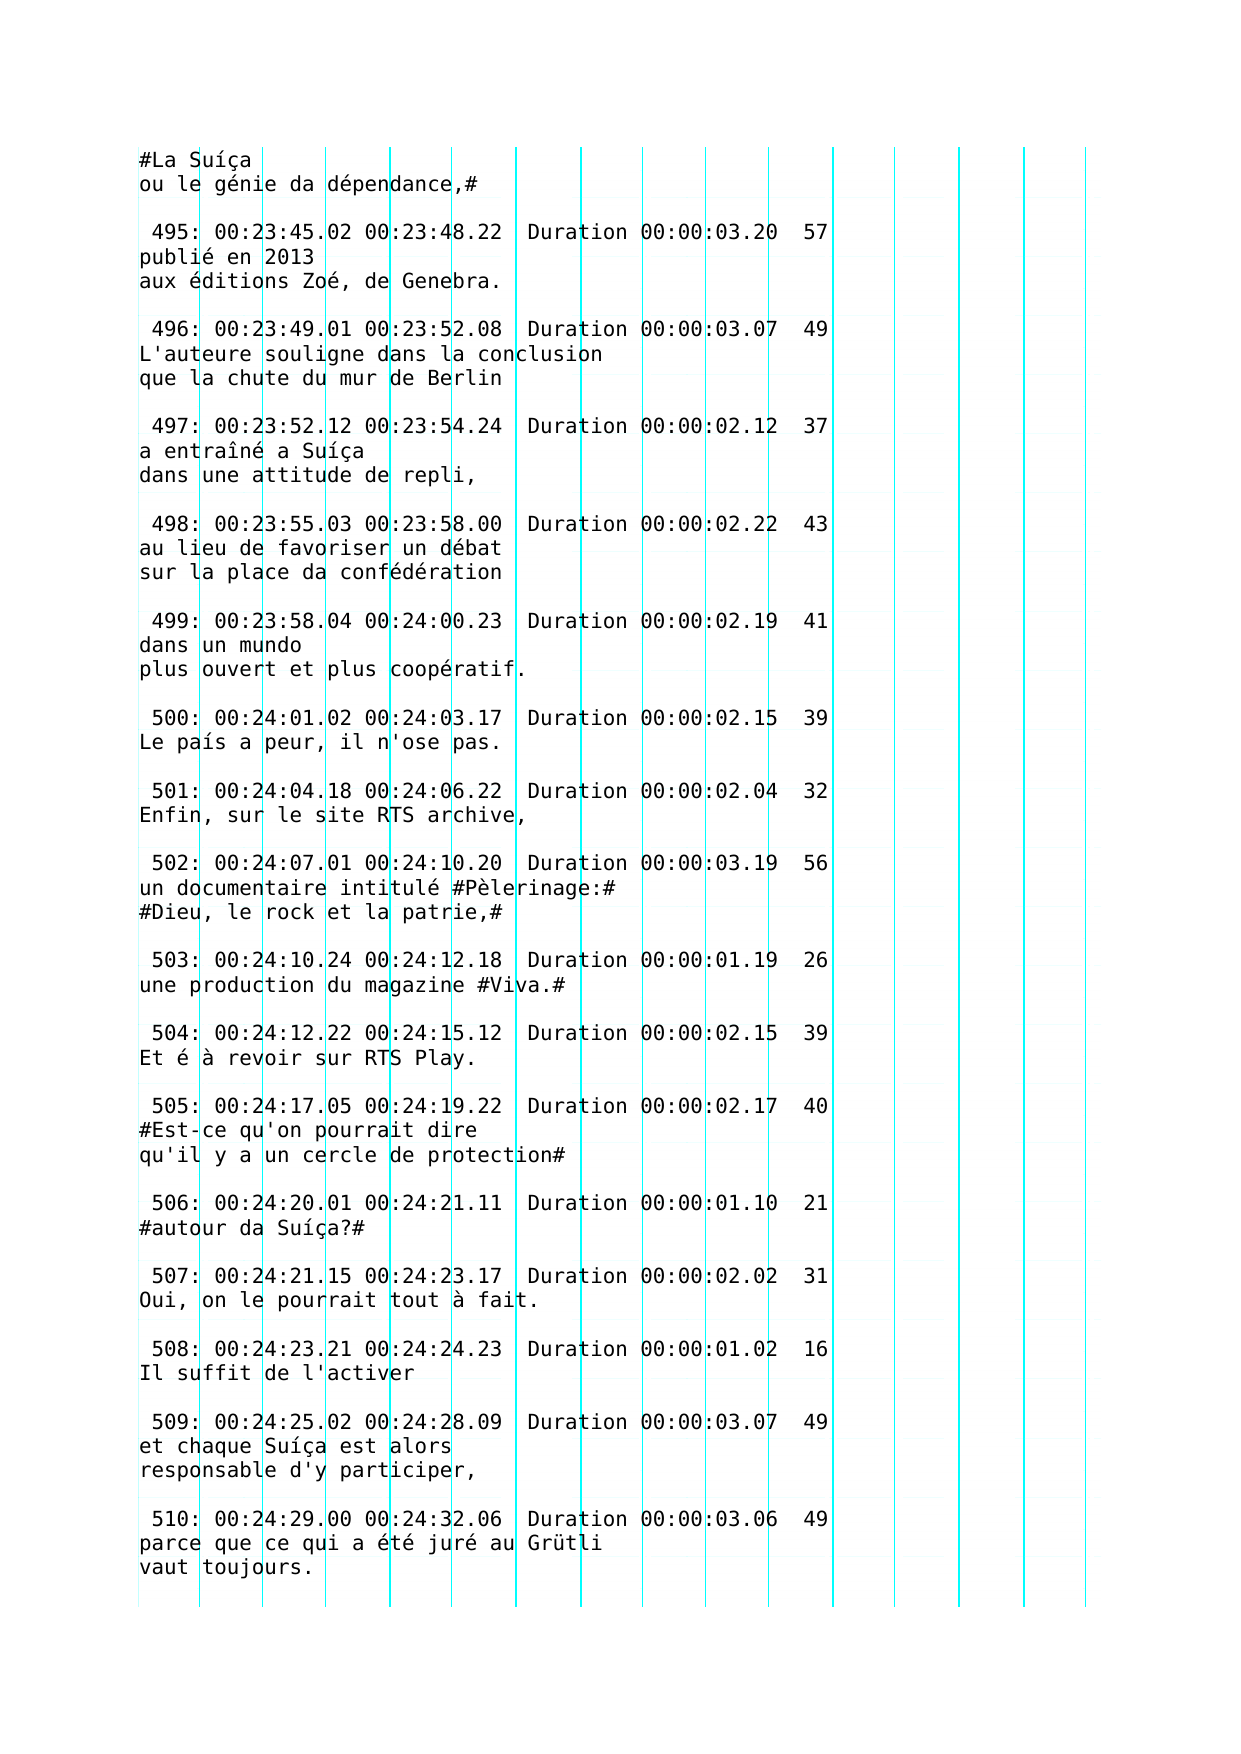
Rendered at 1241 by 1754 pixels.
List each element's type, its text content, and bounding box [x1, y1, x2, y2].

text plus ouvert et plus coopératif. [139, 657, 1101, 682]
text 506: 00:24:20.01 00:24:21.11 Duration 00:00:01.10 21 [139, 1191, 1101, 1216]
text que la chute du mur de Berlin [139, 366, 1101, 390]
text publié en 2013 [139, 245, 1101, 269]
text et chaque Suíça est alors [139, 1434, 1101, 1458]
text vaut toujours. [139, 1555, 1101, 1579]
text qu'il y a un cercle de protection# [139, 1143, 1101, 1167]
text dans un mundo [139, 633, 1101, 657]
text 500: 00:24:01.02 00:24:03.17 Duration 00:00:02.15 39 [139, 706, 1101, 730]
text L'auteure souligne dans la conclusion [139, 342, 1101, 366]
text Et é à revoir sur RTS Play. [139, 1046, 1101, 1070]
text #La Suíça [139, 148, 1101, 172]
text #Dieu, le rock et la patrie,# [139, 900, 1101, 924]
text Oui, on le pourrait tout à fait. [139, 1288, 1101, 1313]
text responsable d'y participer, [139, 1458, 1101, 1482]
text parce que ce qui a été juré au Grütli [139, 1531, 1101, 1555]
text 496: 00:23:49.01 00:23:52.08 Duration 00:00:03.07 49 [139, 317, 1101, 342]
text Le país a peur, il n'ose pas. [139, 730, 1101, 754]
text 495: 00:23:45.02 00:23:48.22 Duration 00:00:03.20 57 [139, 220, 1101, 245]
text 507: 00:24:21.15 00:24:23.17 Duration 00:00:02.02 31 [139, 1264, 1101, 1288]
text aux éditions Zoé, de Genebra. [139, 269, 1101, 293]
text ou le génie da dépendance,# [139, 172, 1101, 196]
text au lieu de favoriser un débat [139, 536, 1101, 560]
text Il suffit de l'activer [139, 1361, 1101, 1385]
text un documentaire intitulé #Pèlerinage:# [139, 876, 1101, 900]
text 509: 00:24:25.02 00:24:28.09 Duration 00:00:03.07 49 [139, 1410, 1101, 1434]
text sur la place da confédération [139, 560, 1101, 584]
text 510: 00:24:29.00 00:24:32.06 Duration 00:00:03.06 49 [139, 1507, 1101, 1531]
text #Est-ce qu'on pourrait dire [139, 1118, 1101, 1143]
text Enfin, sur le site RTS archive, [139, 803, 1101, 827]
text 505: 00:24:17.05 00:24:19.22 Duration 00:00:02.17 40 [139, 1094, 1101, 1118]
text 508: 00:24:23.21 00:24:24.23 Duration 00:00:01.02 16 [139, 1337, 1101, 1361]
text une production du magazine #Viva.# [139, 973, 1101, 997]
picture [138, 147, 1102, 1607]
text 502: 00:24:07.01 00:24:10.20 Duration 00:00:03.19 56 [139, 851, 1101, 876]
text dans une attitude de repli, [139, 463, 1101, 487]
text 501: 00:24:04.18 00:24:06.22 Duration 00:00:02.04 32 [139, 779, 1101, 803]
text 503: 00:24:10.24 00:24:12.18 Duration 00:00:01.19 26 [139, 948, 1101, 973]
text 499: 00:23:58.04 00:24:00.23 Duration 00:00:02.19 41 [139, 609, 1101, 633]
text a entraîné a Suíça [139, 439, 1101, 463]
text 498: 00:23:55.03 00:23:58.00 Duration 00:00:02.22 43 [139, 512, 1101, 536]
text 497: 00:23:52.12 00:23:54.24 Duration 00:00:02.12 37 [139, 414, 1101, 439]
text 504: 00:24:12.22 00:24:15.12 Duration 00:00:02.15 39 [139, 1021, 1101, 1046]
text #autour da Suíça?# [139, 1216, 1101, 1240]
